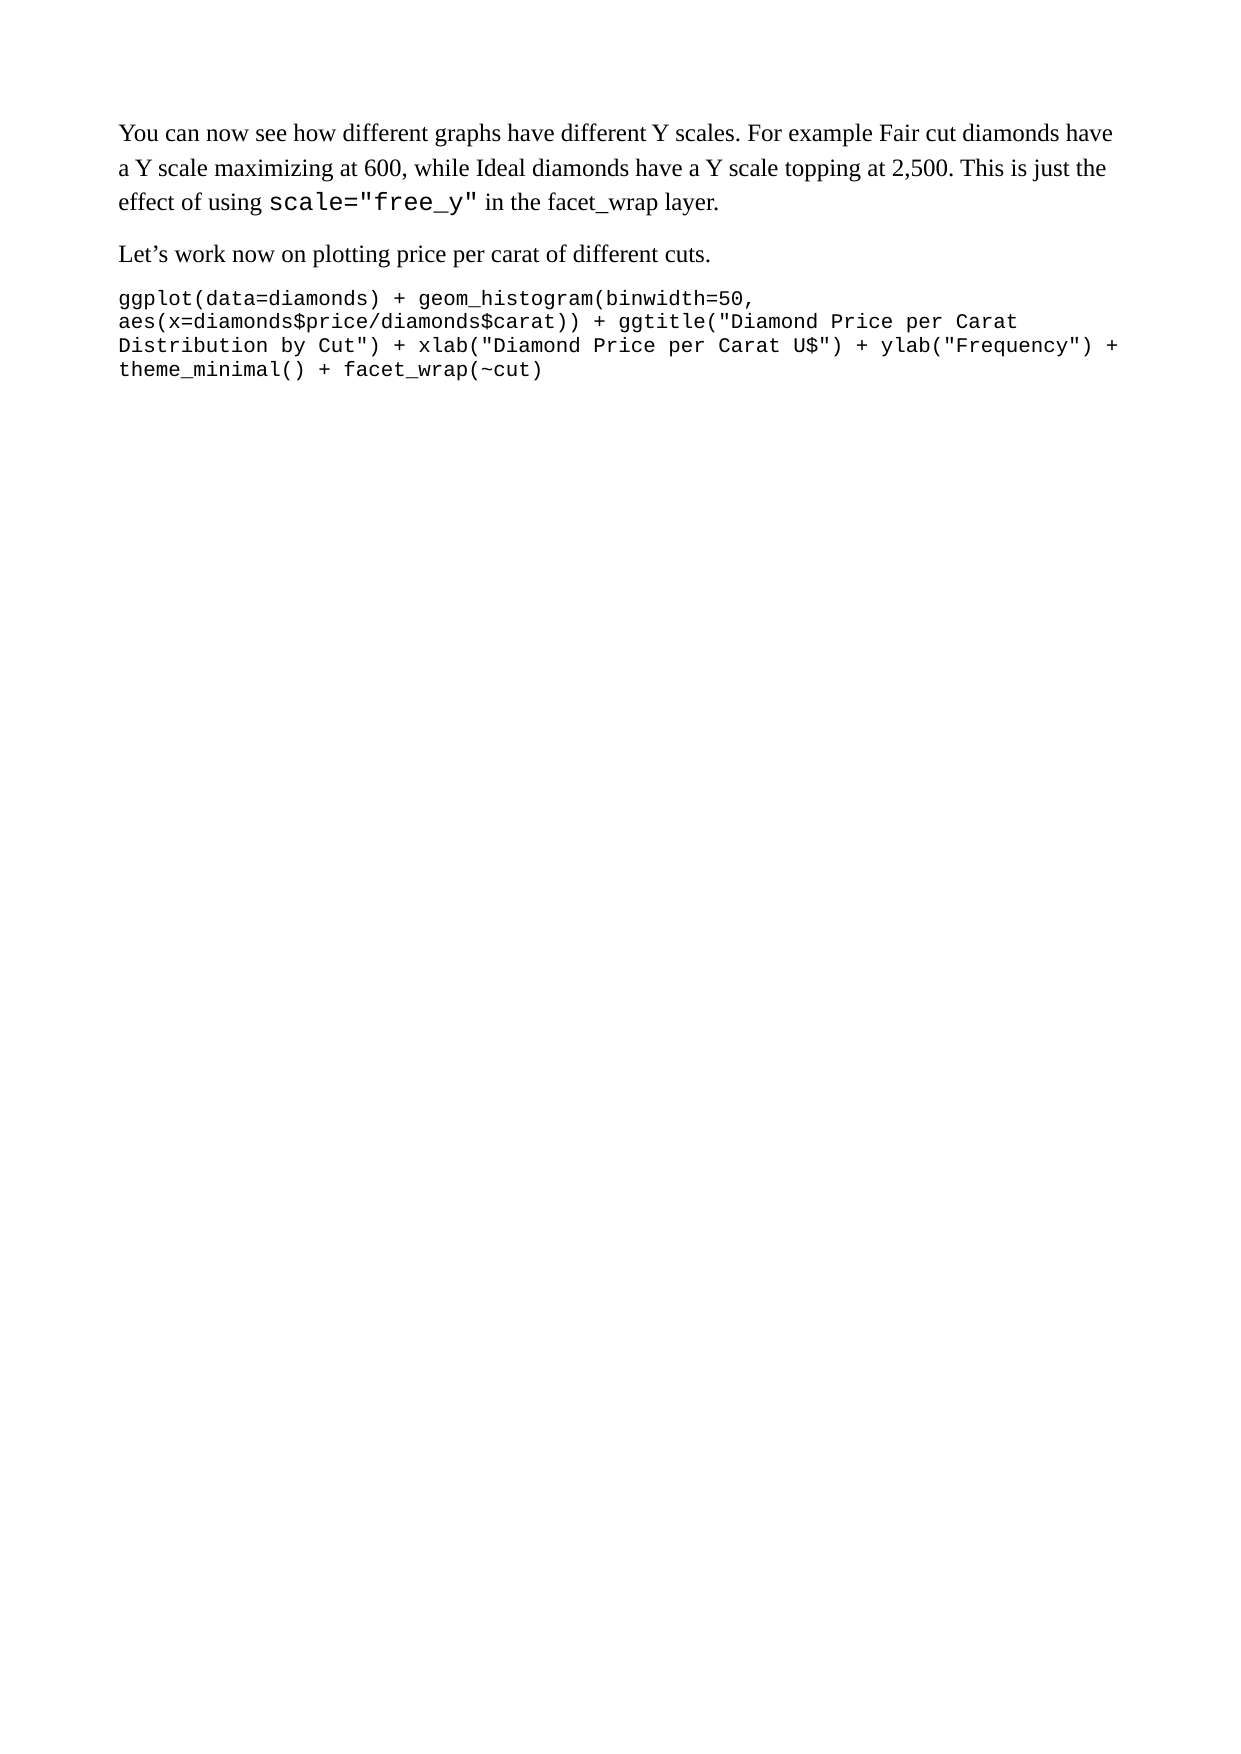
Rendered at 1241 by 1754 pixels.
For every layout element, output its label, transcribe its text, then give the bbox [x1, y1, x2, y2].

text Let’s work now on plotting price per carat of different cuts. [118, 239, 1122, 267]
text ggplot(data=diamonds) + geom_histogram(binwidth=50, aes(x=diamonds$price/diamonds$carat)) + ggtitle("Diamond Price per Carat Distribution by Cut") + xlab("Diamond Price per Carat U$") + ylab("Frequency") + theme_minimal() + facet_wrap(~cut) [118, 288, 1122, 382]
text You can now see how different graphs have different Y scales. For example Fair cut diamonds have a Y scale maximizing at 600, while Ideal diamonds have a Y scale topping at 2,500. This is just the effect of using scale="free_y" in the facet_wrap layer. [118, 118, 1122, 218]
